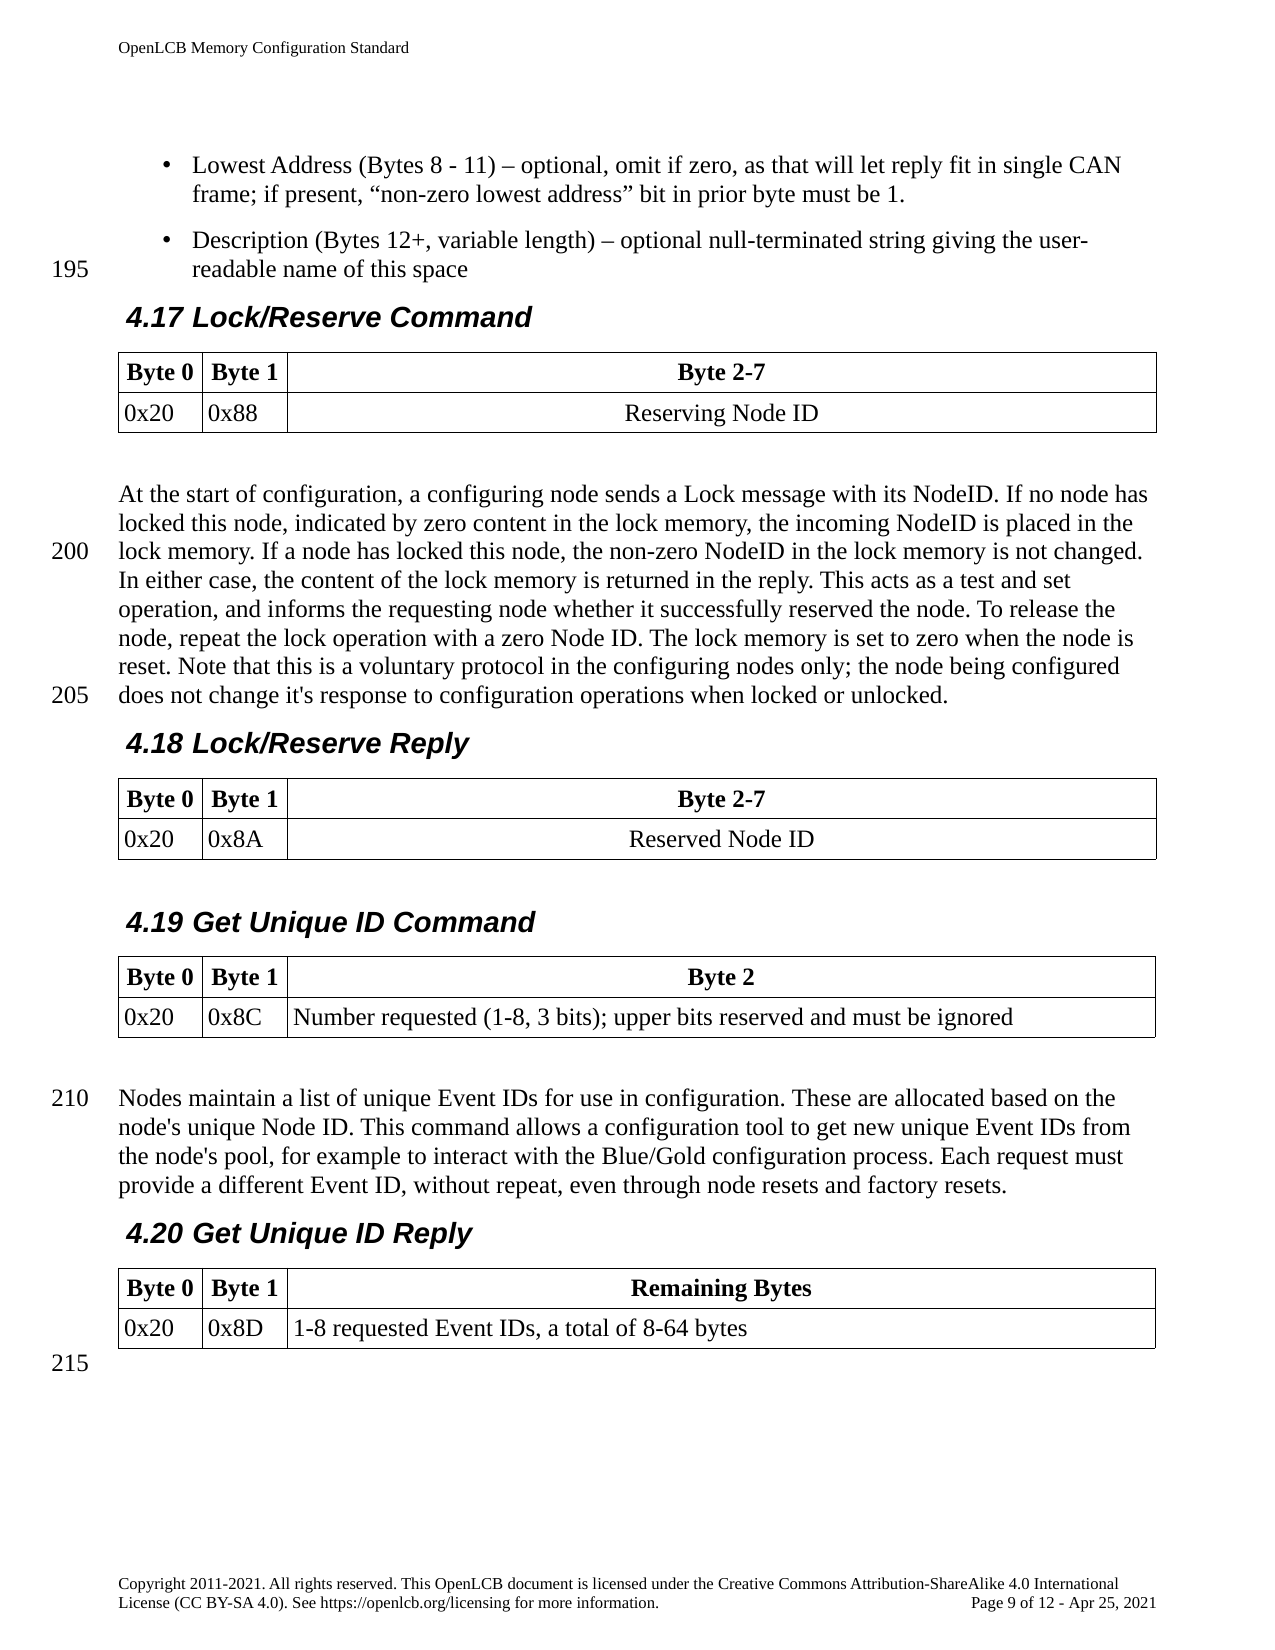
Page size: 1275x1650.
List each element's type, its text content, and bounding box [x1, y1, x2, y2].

table_header Byte 1 [203, 779, 287, 818]
table_cell Number requested (1-8, 3 bits); upper bits reserved and must be ignored [288, 998, 1155, 1037]
table_header Byte 1 [203, 1269, 287, 1308]
table_cell 1-8 requested Event IDs, a total of 8-64 bytes [288, 1309, 1155, 1348]
table_header Byte 0 [119, 957, 202, 997]
list Description (Bytes 12+, variable length) – optional null-terminated string giving the user-readable name of this space [162, 225, 1157, 283]
table_cell Reserving Node ID [288, 393, 1156, 432]
table_cell 0x8C [203, 998, 287, 1037]
table_cell 0x20 [119, 998, 202, 1037]
table_header Byte 0 [119, 779, 202, 818]
table_cell 0x8D [203, 1309, 287, 1348]
table_cell 0x8A [203, 819, 287, 858]
table_cell 0x20 [119, 393, 202, 432]
table_cell 0x88 [203, 393, 287, 432]
table_header Byte 1 [203, 353, 287, 392]
list Lowest Address (Bytes 8 - 11) – optional, omit if zero, as that will let reply fit in single CAN frame; if present, “non-zero lowest address” bit in prior byte must be 1. [162, 150, 1157, 207]
subtitle Lock/Reserve Reply [118, 727, 1157, 760]
subtitle Get Unique ID Command [118, 905, 1157, 938]
table_header Remaining Bytes [288, 1269, 1155, 1308]
subtitle Lock/Reserve Command [118, 300, 1157, 334]
table_header Byte 1 [203, 957, 287, 997]
table_header Byte 0 [119, 353, 202, 392]
table_header Byte 2-7 [288, 779, 1156, 818]
text Nodes maintain a list of unique Event IDs for use in configuration. These are allocated based on the node's unique Node ID. This command allows a configuration tool to get new unique Event IDs from the node's pool, for example to interact with the Blue/Gold configuration process. Each request must provide a different Event ID, without repeat, even through node resets and factory resets. [118, 1083, 1157, 1198]
table_header Byte 2-7 [288, 353, 1156, 392]
table_header Byte 2 [288, 957, 1155, 997]
text At the start of configuration, a configuring node sends a Lock message with its NodeID. If no node has locked this node, indicated by zero content in the lock memory, the incoming NodeID is placed in the lock memory. If a node has locked this node, the non-zero NodeID in the lock memory is not changed. In either case, the content of the lock memory is returned in the reply. This acts as a test and set operation, and informs the requesting node whether it successfully reserved the node. To release the node, repeat the lock operation with a zero Node ID. The lock memory is set to zero when the node is reset. Note that this is a voluntary protocol in the configuring nodes only; the node being configured does not change it's response to configuration operations when locked or unlocked. [118, 479, 1157, 709]
table_header Byte 0 [119, 1269, 202, 1308]
subtitle Get Unique ID Reply [118, 1216, 1157, 1250]
table_cell 0x20 [119, 1309, 202, 1348]
table_cell Reserved Node ID [288, 819, 1156, 858]
table_cell 0x20 [119, 819, 202, 858]
